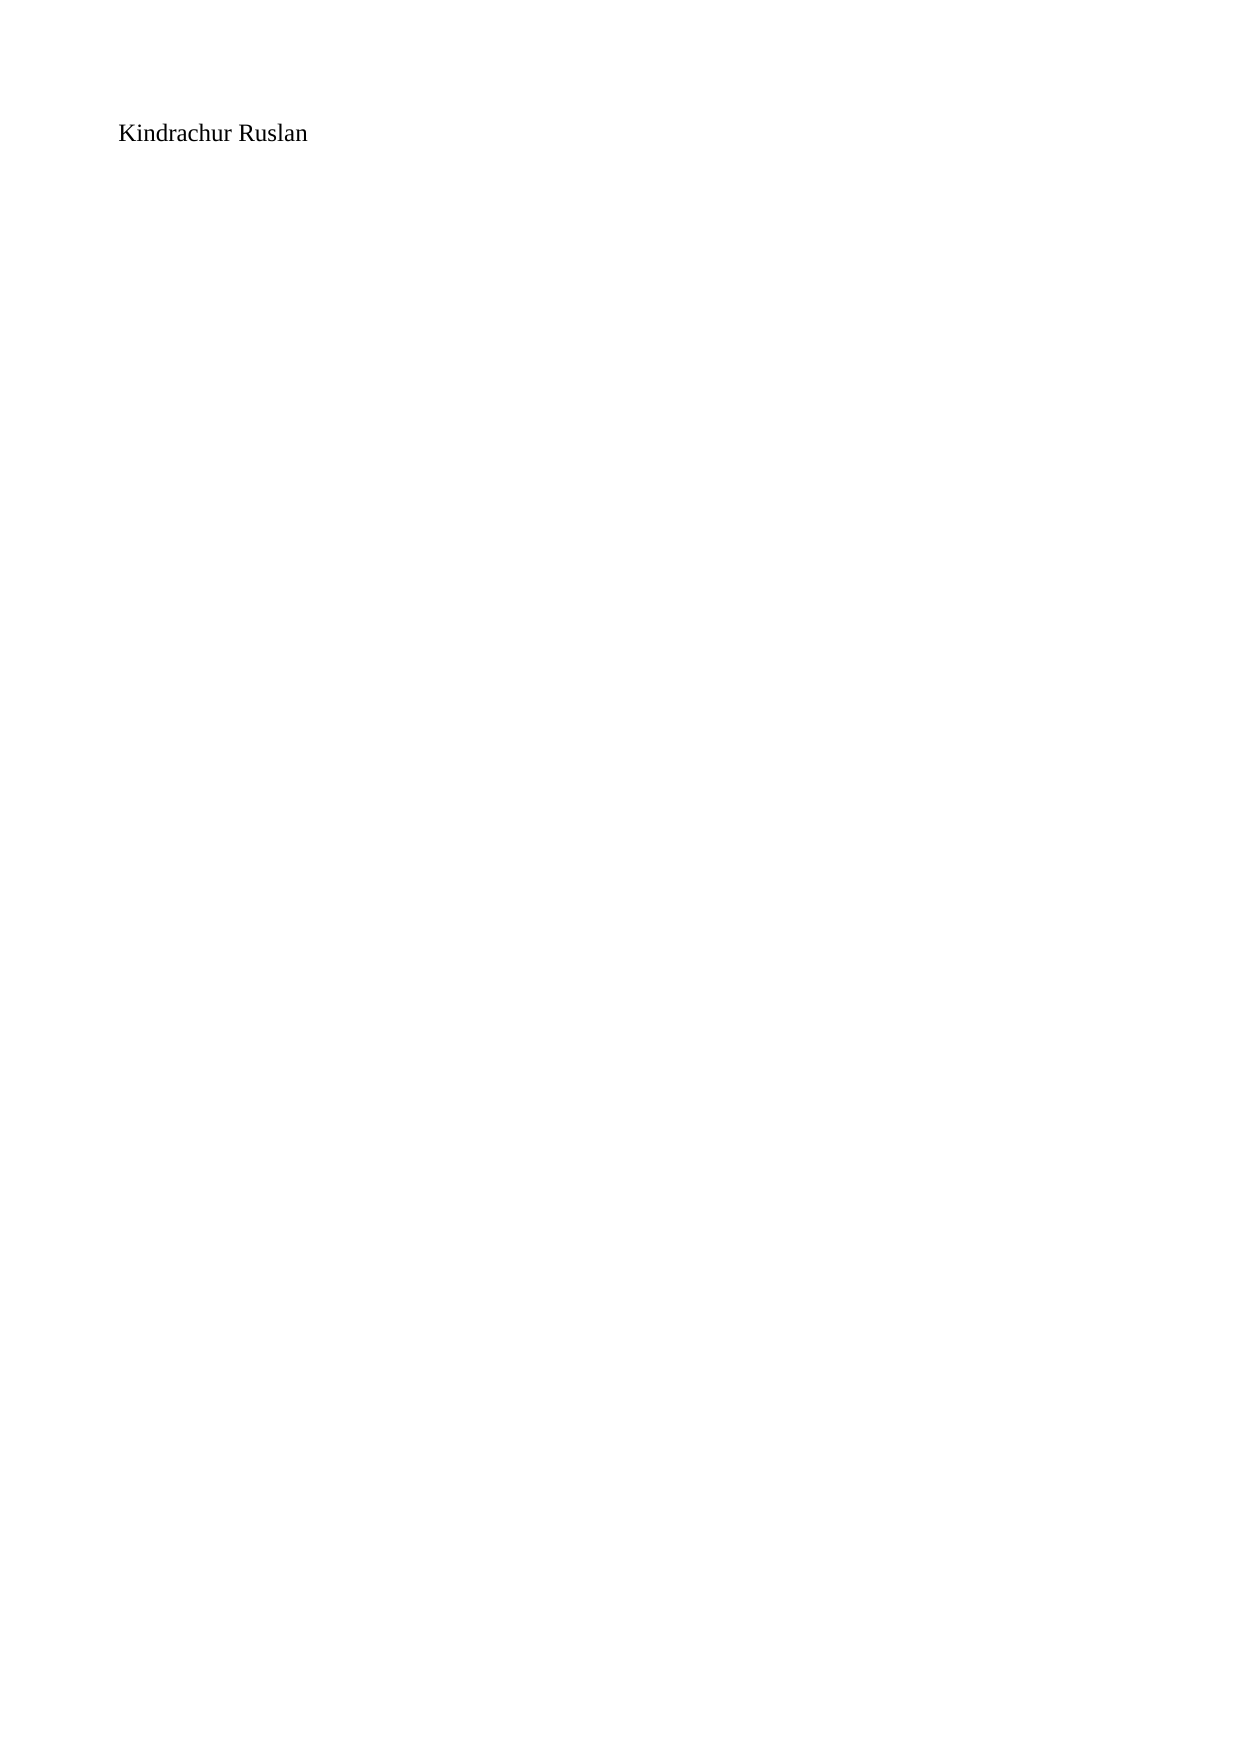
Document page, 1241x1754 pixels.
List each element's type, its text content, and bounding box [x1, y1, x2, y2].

text Kindrachur Ruslan [118, 118, 1122, 147]
